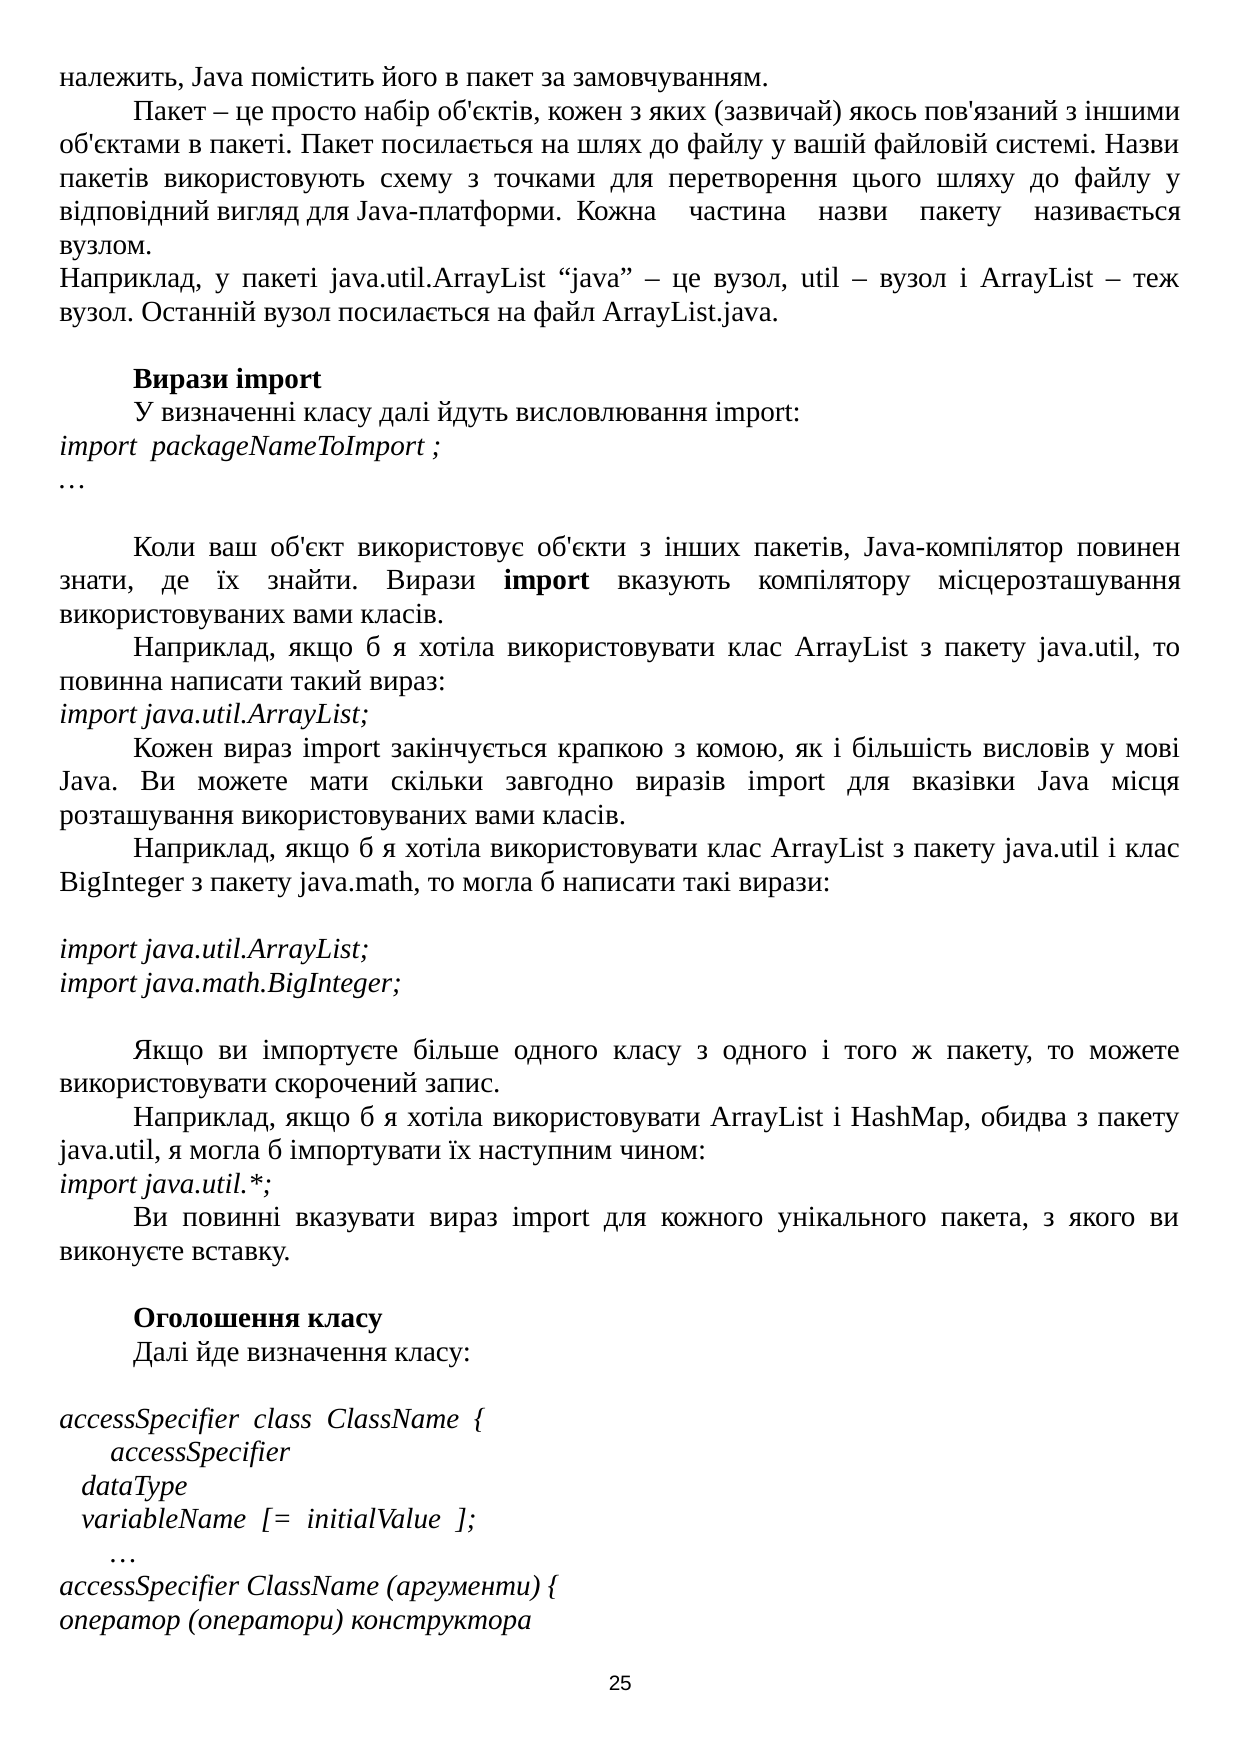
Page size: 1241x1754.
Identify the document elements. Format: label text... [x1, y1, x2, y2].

text Ви повинні вказувати вираз import для кожного унікального пакета, з якого ви виконуєте вставку. [59, 1199, 1181, 1267]
text import packageNameToImport ; [59, 428, 1181, 462]
text dataType [59, 1468, 1181, 1501]
text Пакет – це просто набір об'єктів, кожен з яких (зазвичай) якось пов'язаний з іншими об'єктами в пакеті. Пакет посилається на шлях до файлу у вашій файловій системі. Назви пакетів використовують схему з точками для перетворення цього шляху до файлу у відповідний вигляд для Java-платформи. Кожна частина назви пакету називається вузлом. [59, 93, 1181, 260]
text Наприклад, якщо б я хотіла використовувати ArrayList і HashMap, обидва з пакету java.util, я могла б імпортувати їх наступним чином: [59, 1099, 1181, 1166]
text accessSpecifier class ClassName { [59, 1401, 1181, 1434]
text Наприклад, якщо б я хотіла використовувати клас ArrayList з пакету java.util, то повинна написати такий вираз: [59, 629, 1181, 696]
text import java.util.ArrayList; [59, 931, 1181, 965]
text оператор (оператори) конструктора [59, 1602, 1181, 1636]
text import java.util.*; [59, 1166, 1181, 1199]
text Наприклад, якщо б я хотіла використовувати клас ArrayList з пакету java.util і клас BigInteger з пакету java.math, то могла б написати такі вирази: [59, 831, 1181, 898]
text Далі йде визначення класу: [59, 1334, 1181, 1367]
text Наприклад, у пакеті java.util.ArrayList “java” – це вузол, util – вузол і ArrayList – теж вузол. Останній вузол посилається на файл ArrayList.java. [59, 260, 1181, 327]
text variableName [= initialValue ]; [59, 1501, 1181, 1535]
text … [59, 1535, 1181, 1568]
text accessSpecifier ClassName (аргументи) { [59, 1568, 1181, 1602]
text Вирази import [59, 361, 1181, 394]
text У визначенні класу далі йдуть висловлювання import: [59, 394, 1181, 428]
text import java.math.BigInteger; [59, 965, 1181, 998]
text Якщо ви імпортуєте більше одного класу з одного і того ж пакету, то можете використовувати скорочений запис. [59, 1032, 1181, 1099]
text Кожен вираз import закінчується крапкою з комою, як і більшість висловів у мові Java. Ви можете мати скільки завгодно виразів import для вказівки Java місця розташування використовуваних вами класів. [59, 730, 1181, 831]
text accessSpecifier [59, 1434, 1181, 1468]
text … [59, 462, 1181, 495]
text належить, Java помістить його в пакет за замовчуванням. [59, 59, 1181, 93]
text Оголошення класу [59, 1300, 1181, 1334]
text import java.util.ArrayList; [59, 696, 1181, 730]
text Коли ваш об'єкт використовує об'єкти з інших пакетів, Java-компілятор повинен знати, де їх знайти. Вирази import вказують компілятору місцерозташування використовуваних вами класів. [59, 529, 1181, 629]
